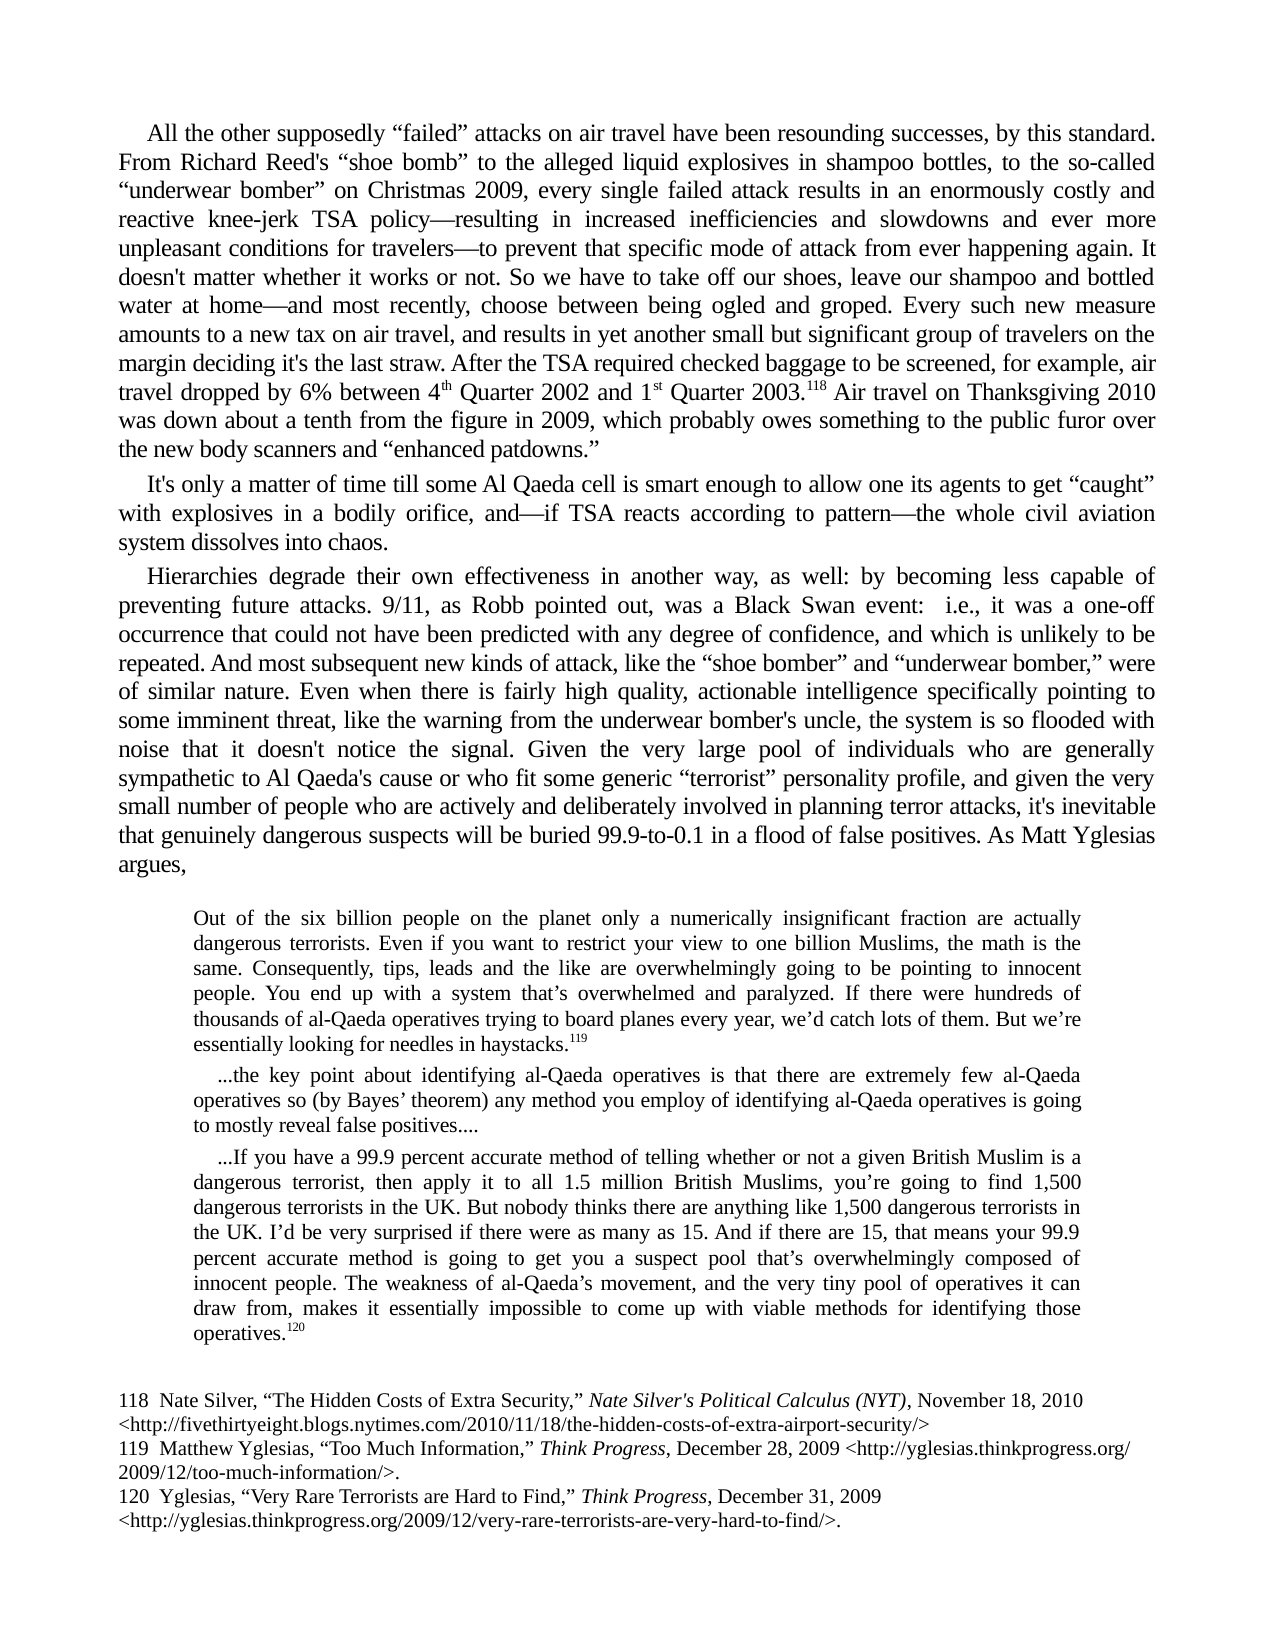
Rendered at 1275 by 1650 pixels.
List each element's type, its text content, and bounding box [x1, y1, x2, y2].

text ...If you have a 99.9 percent accurate method of telling whether or not a given British Muslim is a dangerous terrorist, then apply it to all 1.5 million British Muslims, you’re going to find 1,500 dangerous terrorists in the UK. But nobody thinks there are anything like 1,500 dangerous terrorists in the UK. I’d be very surprised if there were as many as 15. And if there are 15, that means your 99.9 percent accurate method is going to get you a suspect pool that’s overwhelmingly composed of innocent people. The weakness of al-Qaeda’s movement, and the very tiny pool of operatives it can draw from, makes it essentially impossible to come up with viable methods for identifying those operatives. [193, 1144, 1082, 1345]
text Yglesias, “Very Rare Terrorists are Hard to Find,” Think Progress, December 31, 2009 <http://yglesias.thinkprogress.org/2009/12/very-rare-terrorists-are-very-hard-to-find/>. [118, 1484, 1157, 1532]
text It's only a matter of time till some Al Qaeda cell is smart enough to allow one its agents to get “caught” with explosives in a bodily orifice, and—if TSA reacts according to pattern—the whole civil aviation system dissolves into chaos. [118, 469, 1157, 555]
text All the other supposedly “failed” attacks on air travel have been resounding successes, by this standard. From Richard Reed's “shoe bomb” to the alleged liquid explosives in shampoo bottles, to the so-called “underwear bomber” on Christmas 2009, every single failed attack results in an enormously costly and reactive knee-jerk TSA policy—resulting in increased inefficiencies and slowdowns and ever more unpleasant conditions for travelers—to prevent that specific mode of attack from ever happening again. It doesn't matter whether it works or not. So we have to take off our shoes, leave our shampoo and bottled water at home—and most recently, choose between being ogled and groped. Every such new measure amounts to a new tax on air travel, and results in yet another small but significant group of travelers on the margin deciding it's the last straw. After the TSA required checked baggage to be screened, for example, air travel dropped by 6% between 4th Quarter 2002 and 1st Quarter 2003. Air travel on Thanksgiving 2010 was down about a tenth from the figure in 2009, which probably owes something to the public furor over the new body scanners and “enhanced patdowns.” [118, 118, 1157, 463]
text ...the key point about identifying al-Qaeda operatives is that there are extremely few al-Qaeda operatives so (by Bayes’ theorem) any method you employ of identifying al-Qaeda operatives is going to mostly reveal false positives.... [193, 1062, 1082, 1138]
text Hierarchies degrade their own effectiveness in another way, as well: by becoming less capable of preventing future attacks. 9/11, as Robb pointed out, was a Black Swan event: i.e., it was a one-off occurrence that could not have been predicted with any degree of confidence, and which is unlikely to be repeated. And most subsequent new kinds of attack, like the “shoe bomber” and “underwear bomber,” were of similar nature. Even when there is fairly high quality, actionable intelligence specifically pointing to some imminent threat, like the warning from the underwear bomber's uncle, the system is so flooded with noise that it doesn't notice the signal. Given the very large pool of individuals who are generally sympathetic to Al Qaeda's cause or who fit some generic “terrorist” personality profile, and given the very small number of people who are actively and deliberately involved in planning terror attacks, it's inevitable that genuinely dangerous suspects will be buried 99.9-to-0.1 in a flood of false positives. As Matt Yglesias argues, [118, 561, 1157, 878]
text Nate Silver, “The Hidden Costs of Extra Security,” Nate Silver's Political Calculus (NYT), November 18, 2010 <http://fivethirtyeight.blogs.nytimes.com/2010/11/18/the-hidden-costs-of-extra-airport-security/> [118, 1387, 1157, 1436]
text Out of the six billion people on the planet only a numerically insignificant fraction are actually dangerous terrorists. Even if you want to restrict your view to one billion Muslims, the math is the same. Consequently, tips, leads and the like are overwhelmingly going to be pointing to innocent people. You end up with a system that’s overwhelmed and paralyzed. If there were hundreds of thousands of al-Qaeda operatives trying to board planes every year, we’d catch lots of them. But we’re essentially looking for needles in haystacks. [193, 905, 1082, 1056]
text Matthew Yglesias, “Too Much Information,” Think Progress, December 28, 2009 <http://yglesias.thinkprogress.org/ 2009/12/too-much-information/>. [118, 1436, 1157, 1484]
